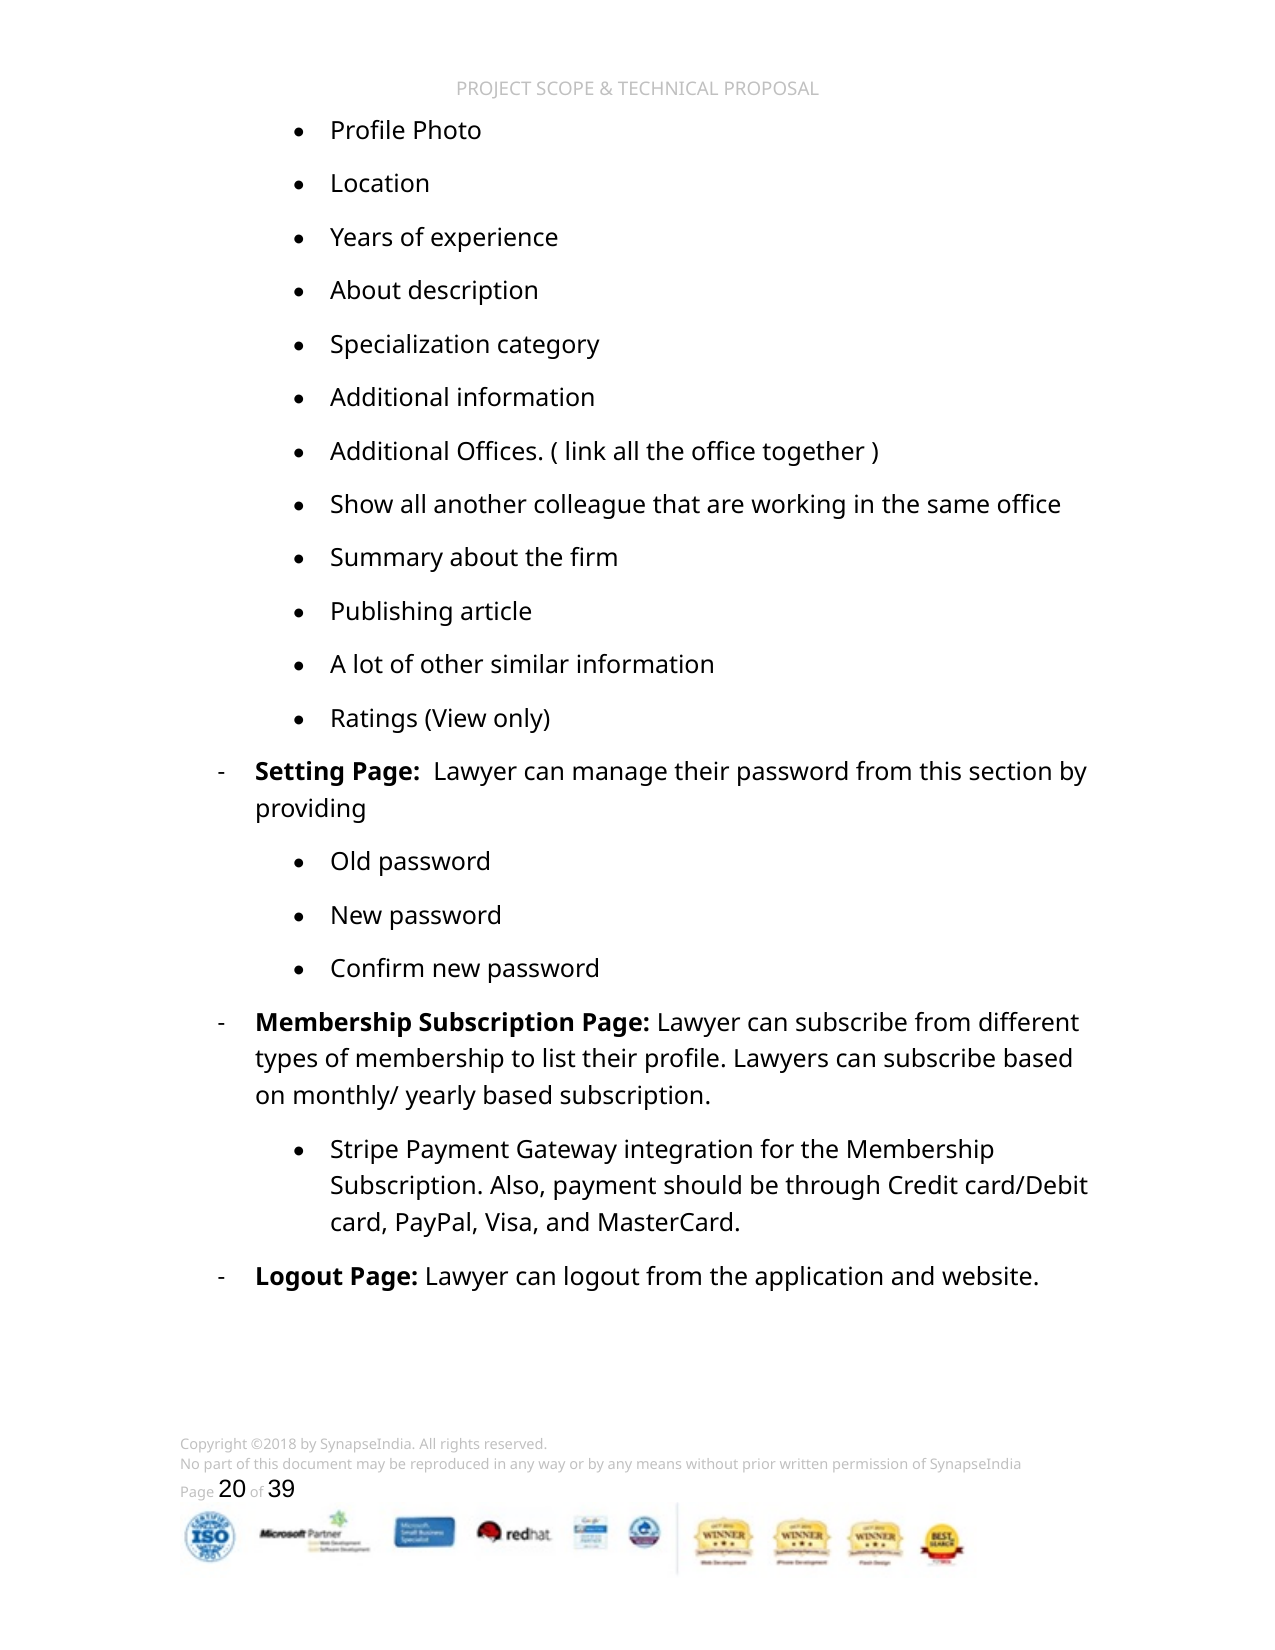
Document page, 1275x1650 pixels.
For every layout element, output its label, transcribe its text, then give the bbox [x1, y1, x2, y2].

list Profile Photo [292, 112, 1095, 147]
list Ratings (View only) [292, 700, 1095, 734]
list A lot of other similar information [292, 647, 1095, 681]
list New password [292, 897, 1095, 931]
picture [180, 1502, 977, 1578]
list Location [292, 166, 1095, 200]
list Logout Page: Lawyer can logout from the application and website. [217, 1258, 1095, 1292]
list Show all another colleague that are working in the same office [292, 487, 1095, 521]
list Additional information [292, 380, 1095, 414]
list Confirm new password [292, 951, 1095, 985]
list Publishing article [292, 593, 1095, 627]
list Setting Page: Lawyer can manage their password from this section by providing [217, 754, 1095, 824]
list Additional Offices. ( link all the office together ) [292, 433, 1095, 467]
list Specialization category [292, 326, 1095, 360]
list Membership Subscription Page: Lawyer can subscribe from different types of membership to list their profile. Lawyers can subscribe based on monthly/ yearly based subscription. [217, 1004, 1095, 1112]
list Old password [292, 844, 1095, 878]
list About description [292, 273, 1095, 307]
list Stripe Payment Gateway integration for the Membership Subscription. Also, payment should be through Credit card/Debit card, PayPal, Visa, and MasterCard. [292, 1131, 1095, 1239]
list Summary about the firm [292, 540, 1095, 574]
list Years of experience [292, 219, 1095, 253]
